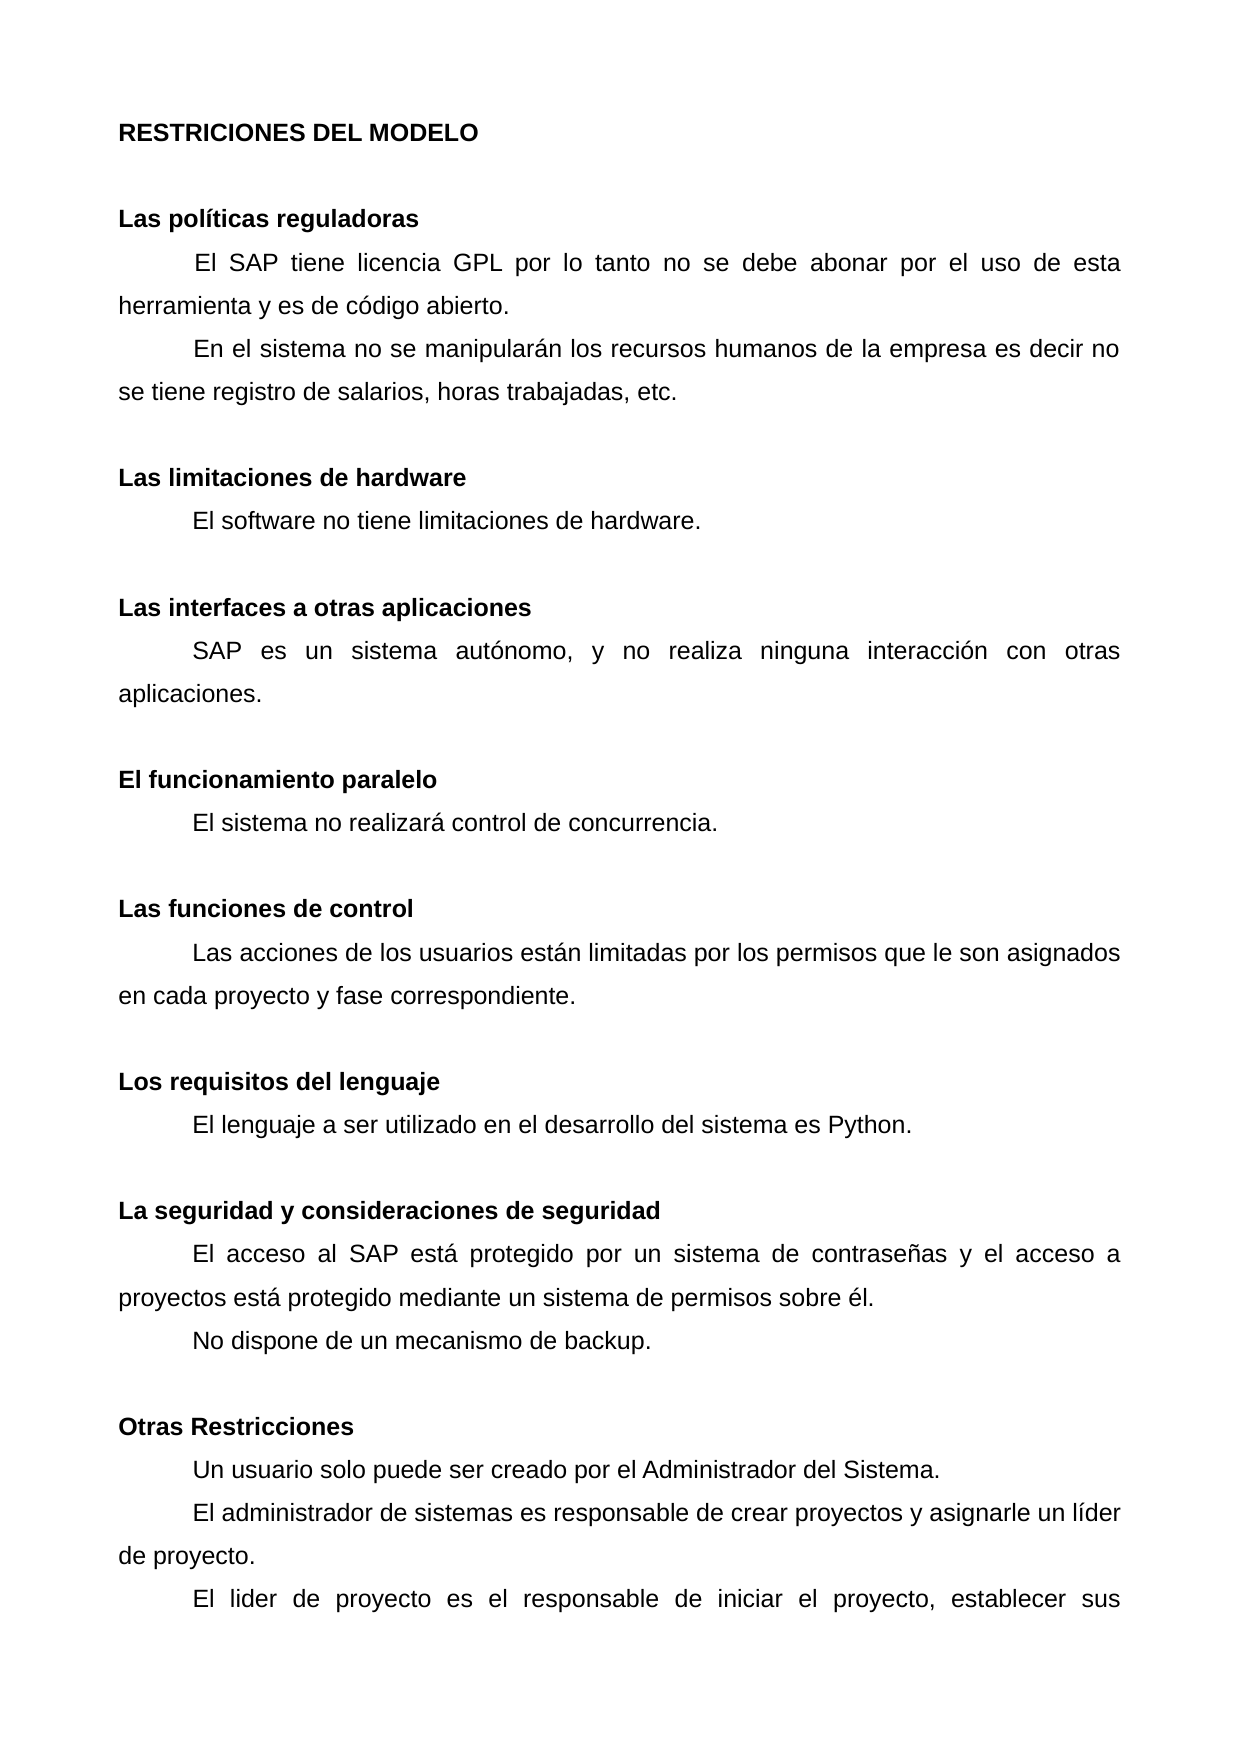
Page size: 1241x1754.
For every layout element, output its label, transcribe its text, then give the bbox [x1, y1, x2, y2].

text El sistema no realizará control de concurrencia. [118, 808, 1122, 837]
text El lenguaje a ser utilizado en el desarrollo del sistema es Python. [118, 1110, 1122, 1139]
text El funcionamiento paralelo [118, 765, 1122, 794]
text El SAP tiene licencia GPL por lo tanto no se debe abonar por el uso de esta herramienta y es de código abierto. [118, 247, 1122, 319]
text Los requisitos del lenguaje [118, 1067, 1122, 1096]
list El software no tiene limitaciones de hardware. [118, 506, 1122, 535]
text En el sistema no se manipularán los recursos humanos de la empresa es decir no se tiene registro de salarios, horas trabajadas, etc. [118, 334, 1122, 406]
text No dispone de un mecanismo de backup. [118, 1326, 1122, 1354]
text Otras Restricciones [118, 1412, 1122, 1441]
text Las políticas reguladoras [118, 204, 1122, 233]
text Las funciones de control [118, 894, 1122, 923]
text La seguridad y consideraciones de seguridad [118, 1196, 1122, 1225]
text El acceso al SAP está protegido por un sistema de contraseñas y el acceso a proyectos está protegido mediante un sistema de permisos sobre él. [118, 1239, 1122, 1311]
text Las interfaces a otras aplicaciones [118, 592, 1122, 621]
text Las acciones de los usuarios están limitadas por los permisos que le son asignados en cada proyecto y fase correspondiente. [118, 937, 1122, 1009]
text El lider de proyecto es el responsable de iniciar el proyecto, establecer sus [118, 1584, 1122, 1613]
list Las limitaciones de hardware [118, 463, 1122, 492]
text El administrador de sistemas es responsable de crear proyectos y asignarle un líder de proyecto. [118, 1498, 1122, 1570]
text SAP es un sistema autónomo, y no realiza ninguna interacción con otras aplicaciones. [118, 636, 1122, 707]
text Un usuario solo puede ser creado por el Administrador del Sistema. [118, 1455, 1122, 1484]
text RESTRICIONES DEL MODELO [118, 118, 1122, 147]
